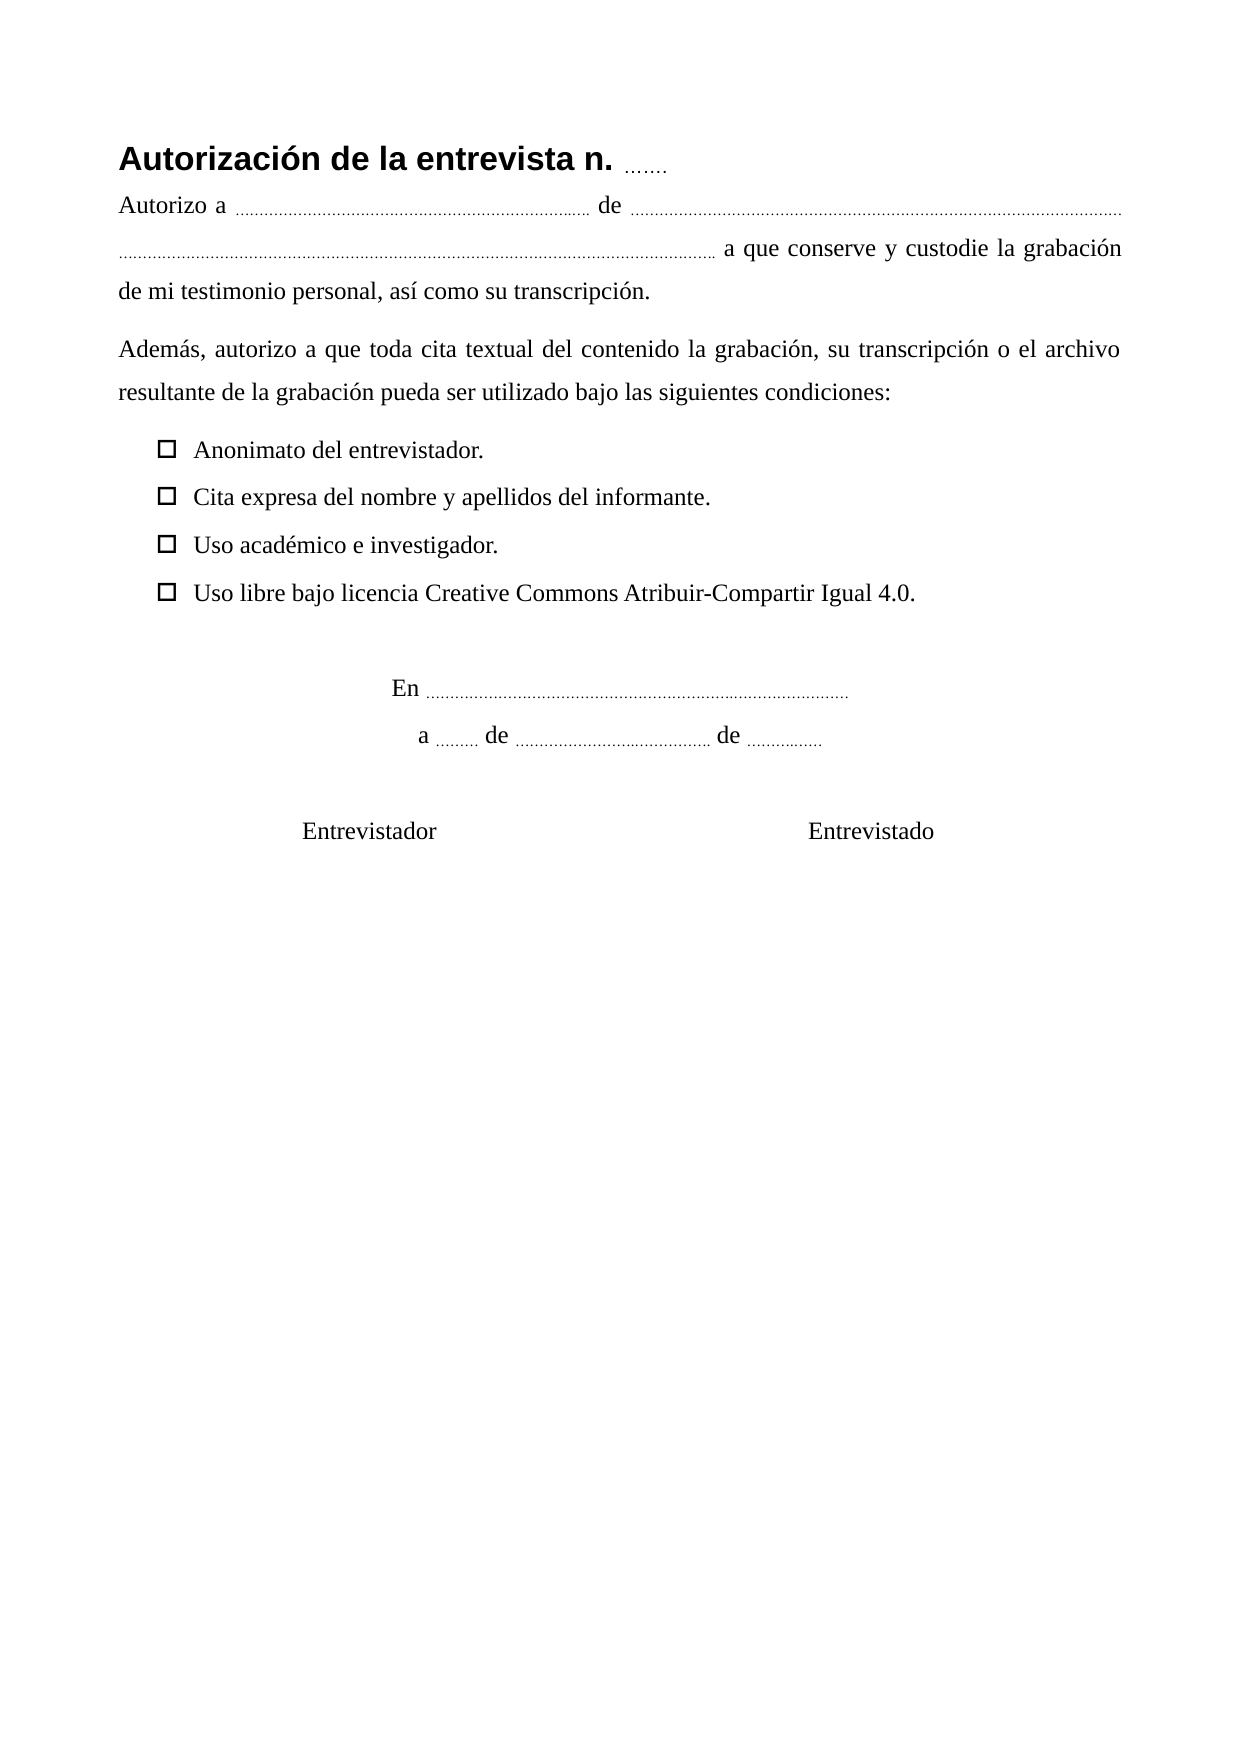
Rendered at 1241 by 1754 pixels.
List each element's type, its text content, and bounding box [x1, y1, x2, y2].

table_header Entrevistado [620, 816, 1122, 844]
list Cita expresa del nombre y apellidos del informante. [156, 482, 1122, 511]
text a ……… de …………………….……………. de ……….…… [118, 721, 1122, 749]
list Uso académico e investigador. [156, 530, 1122, 559]
text Además, autorizo a que toda cita textual del contenido la grabación, su transcripción o el archivo resultante de la grabación pueda ser utilizado bajo las siguientes condiciones: [118, 334, 1122, 406]
list Anonimato del entrevistador. [156, 435, 1122, 464]
text Autorizo a …………………………………………………………….…. de ………………………………………………………………………………………… ……………………………………………………………………………………………………………. a que conserve y custodie la grabación de mi testimonio personal, así como su transcripción. [118, 190, 1122, 305]
list Uso libre bajo licencia Creative Commons Atribuir-Compartir Igual 4.0. [156, 578, 1122, 606]
text En ……………………………………………………….…………………… [118, 673, 1122, 702]
table_header Entrevistador [118, 816, 620, 844]
subtitle Autorización de la entrevista n. ……. [118, 139, 1122, 178]
